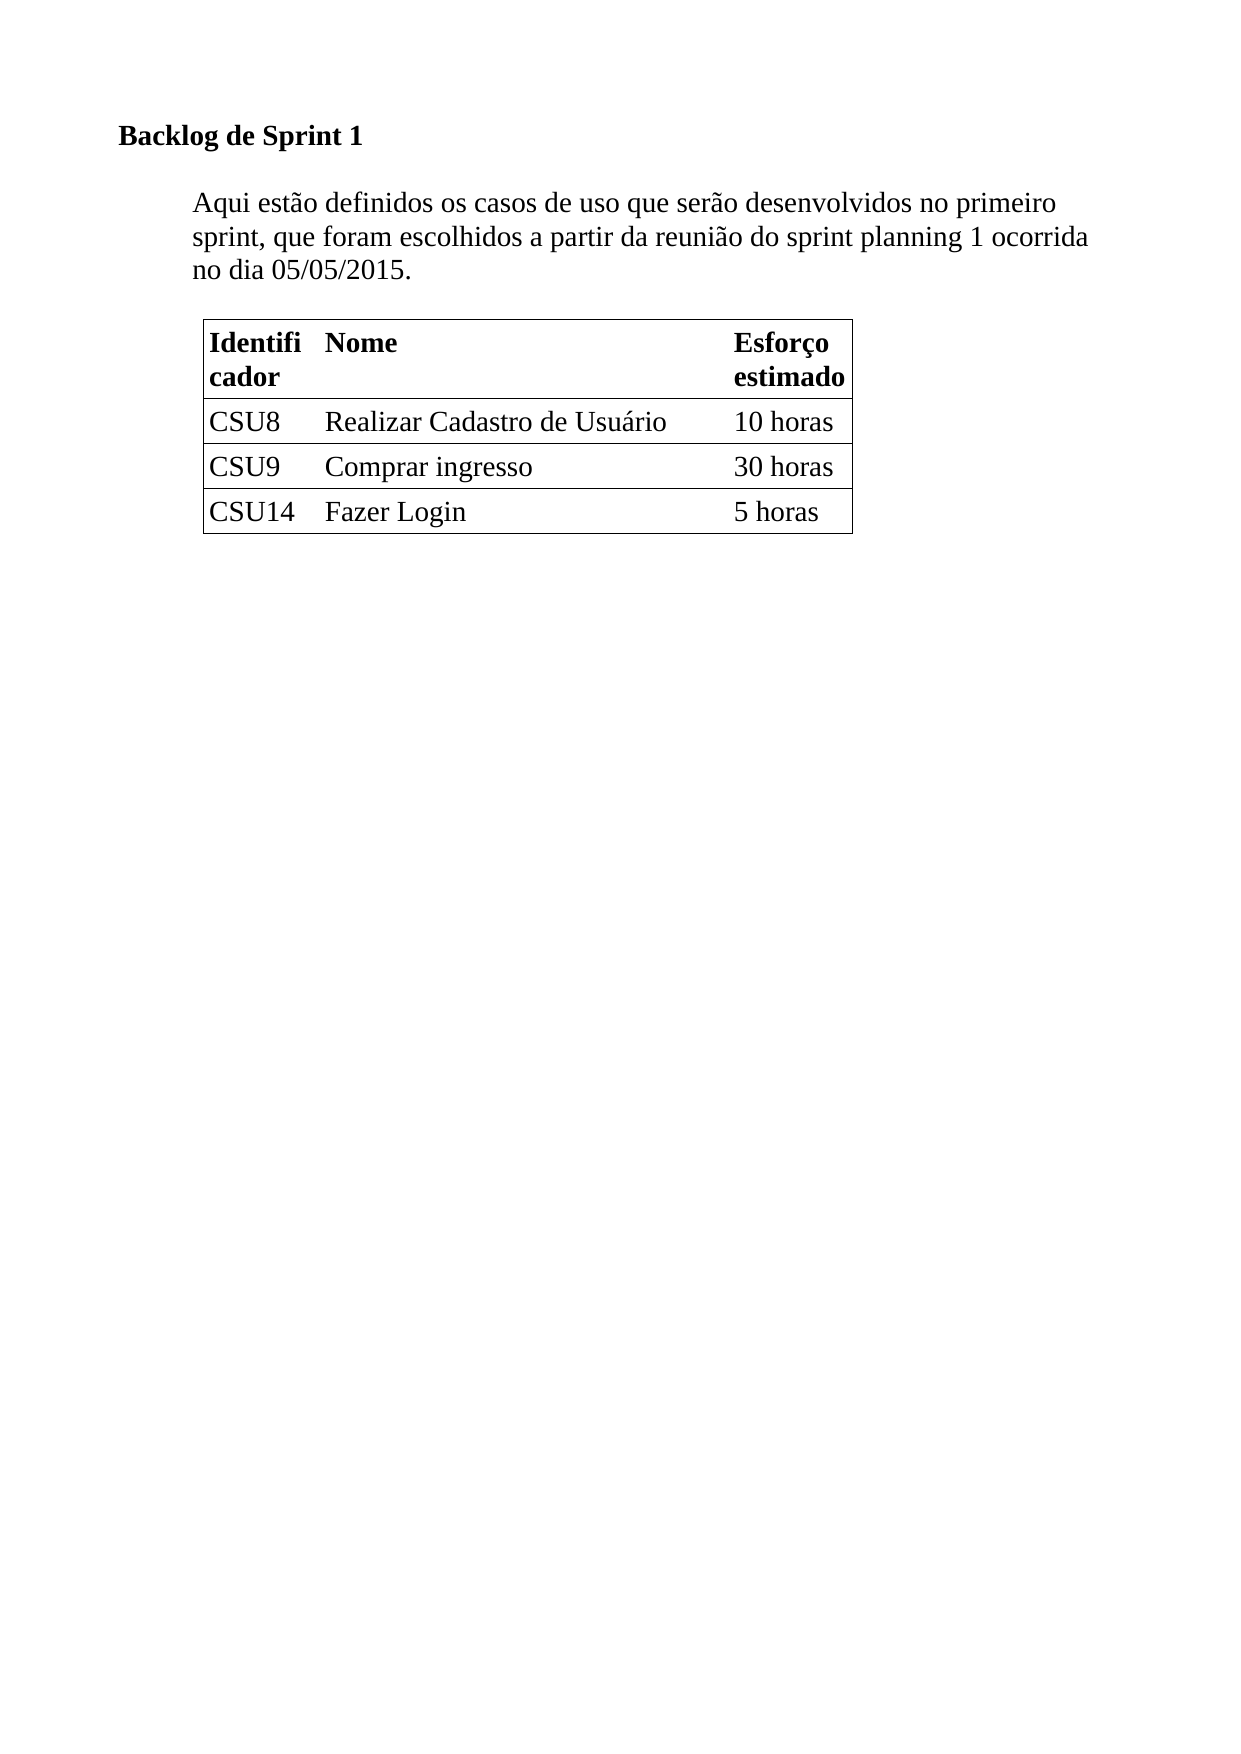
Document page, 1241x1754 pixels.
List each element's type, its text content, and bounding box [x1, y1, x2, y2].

table_cell 30 horas [728, 444, 852, 488]
table_cell Comprar ingresso [319, 444, 728, 488]
table_cell CSU9 [204, 444, 319, 488]
text Backlog de Sprint 1 [118, 118, 1122, 152]
table_cell CSU8 [204, 399, 319, 443]
table_cell 10 horas [728, 399, 852, 443]
table_cell 5 horas [728, 489, 852, 533]
table_cell Realizar Cadastro de Usuário [319, 399, 728, 443]
table_header Identificador [204, 320, 319, 398]
table_header Nome [319, 320, 728, 398]
table_cell Fazer Login [319, 489, 728, 533]
table_cell CSU14 [204, 489, 319, 533]
table_header Esforço estimado [728, 320, 852, 398]
text Aqui estão definidos os casos de uso que serão desenvolvidos no primeiro sprint, que foram escolhidos a partir da reunião do sprint planning 1 ocorrida no dia 05/05/2015. [118, 185, 1122, 286]
